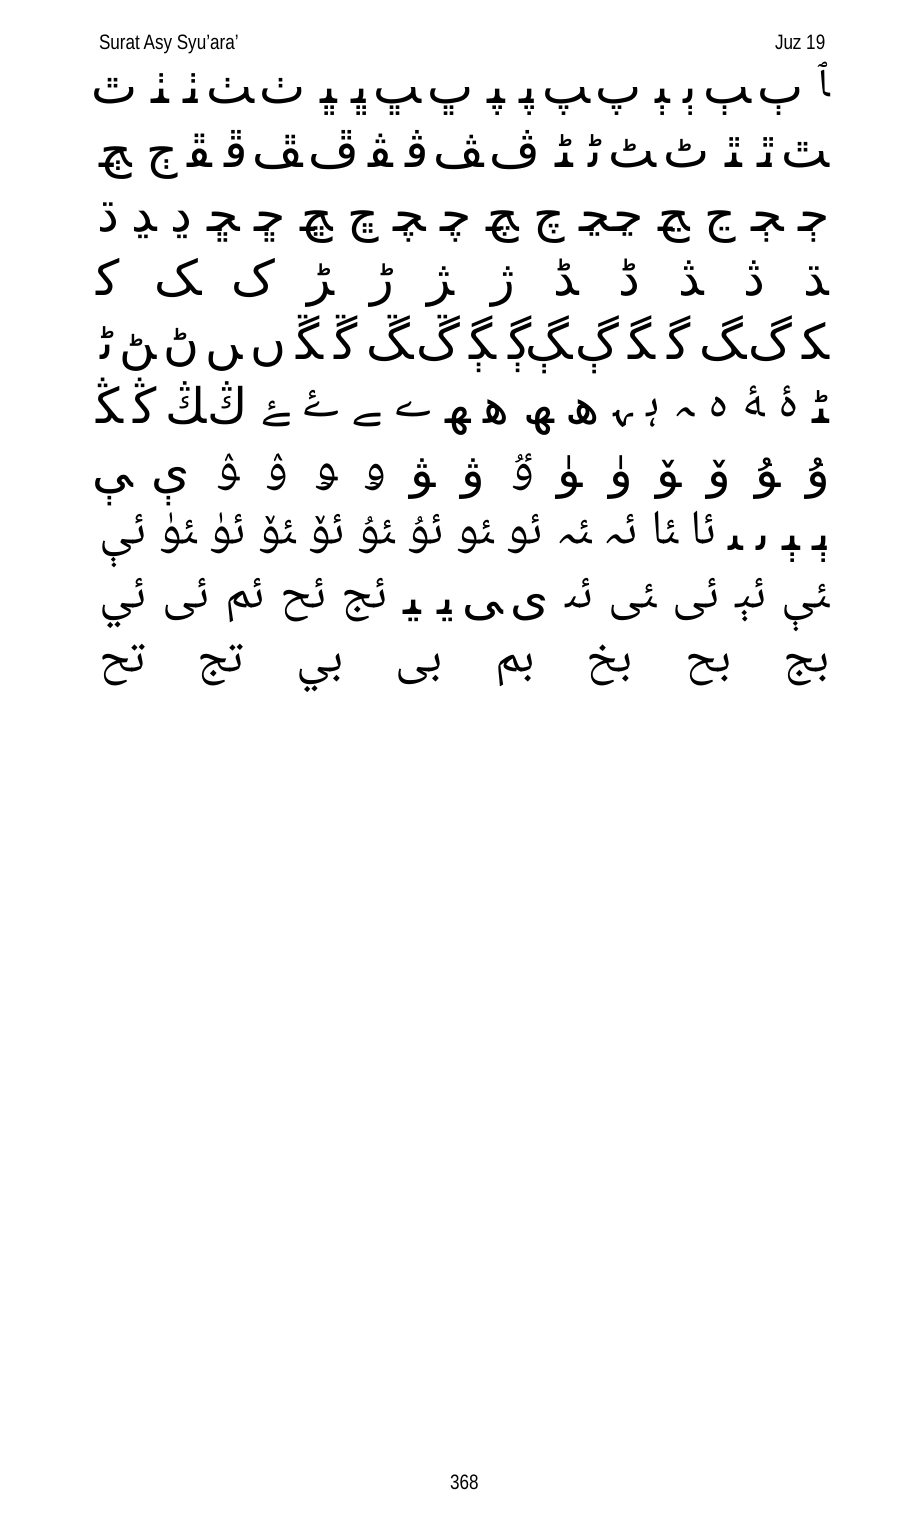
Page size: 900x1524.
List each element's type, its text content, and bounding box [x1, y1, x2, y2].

text ﮑ ﮒ ﮓ ﮔ ﮕ ﮖ ﮗﮘ ﮙ ﮚ ﮛ ﮜ ﮝ ﮞ ﮟ ﮠ ﮡ ﮢ ﮣ ﮤ ﮥ ﮦ ﮧ ﮨ ﮩ ﮪ ﮫ ﮬ ﮭ ﮮ ﮯ ﮰ ﮱ ﯓ ﯔ ﯕ ﯖ ﯗ ﯘ ﯙ ﯚ ﯛ ﯜ ﯝ ﯞ ﯟ ﯠ ﯡ ﯢ ﯣ ﯤ ﯥ [99, 315, 829, 507]
text ﯦ ﯧ ﯨ ﯩ ﯪ ﯫ ﯬ ﯭ ﯮ ﯯ ﯰ ﯱ ﯲ ﯳ ﯴ ﯵ ﯶ ﯷ ﯸ ﯹ ﯺ ﯻ ﯼ ﯽ ﯾ ﯿ ﰀ ﰁ ﰂ ﰃ ﰄ ﰅ ﰆ ﰇ ﰈ ﰉ ﰊ ﰋ ﰌ [99, 507, 829, 698]
text ﭑ ﭒ ﭓ ﭔ ﭕ ﭖ ﭗ ﭘ ﭙ ﭚ ﭛ ﭜ ﭝ ﭞ ﭟ ﭠ ﭡ ﭢ ﭣ ﭤ ﭥ ﭦ ﭧ ﭨ ﭩ ﭪ ﭫ ﭬ ﭭ ﭮ ﭯ ﭰ ﭱ ﭲ ﭳ ﭴ ﭵ ﭶ ﭷ ﭸﭹ ﭺ ﭻ ﭼ ﭽ ﭾ ﭿ ﮀ ﮁ ﮂ ﮃ ﮄ ﮅ ﮆ ﮇ ﮈ ﮉ ﮊ ﮋ ﮌ ﮍ ﮎ ﮏ ﮐ [99, 60, 829, 315]
